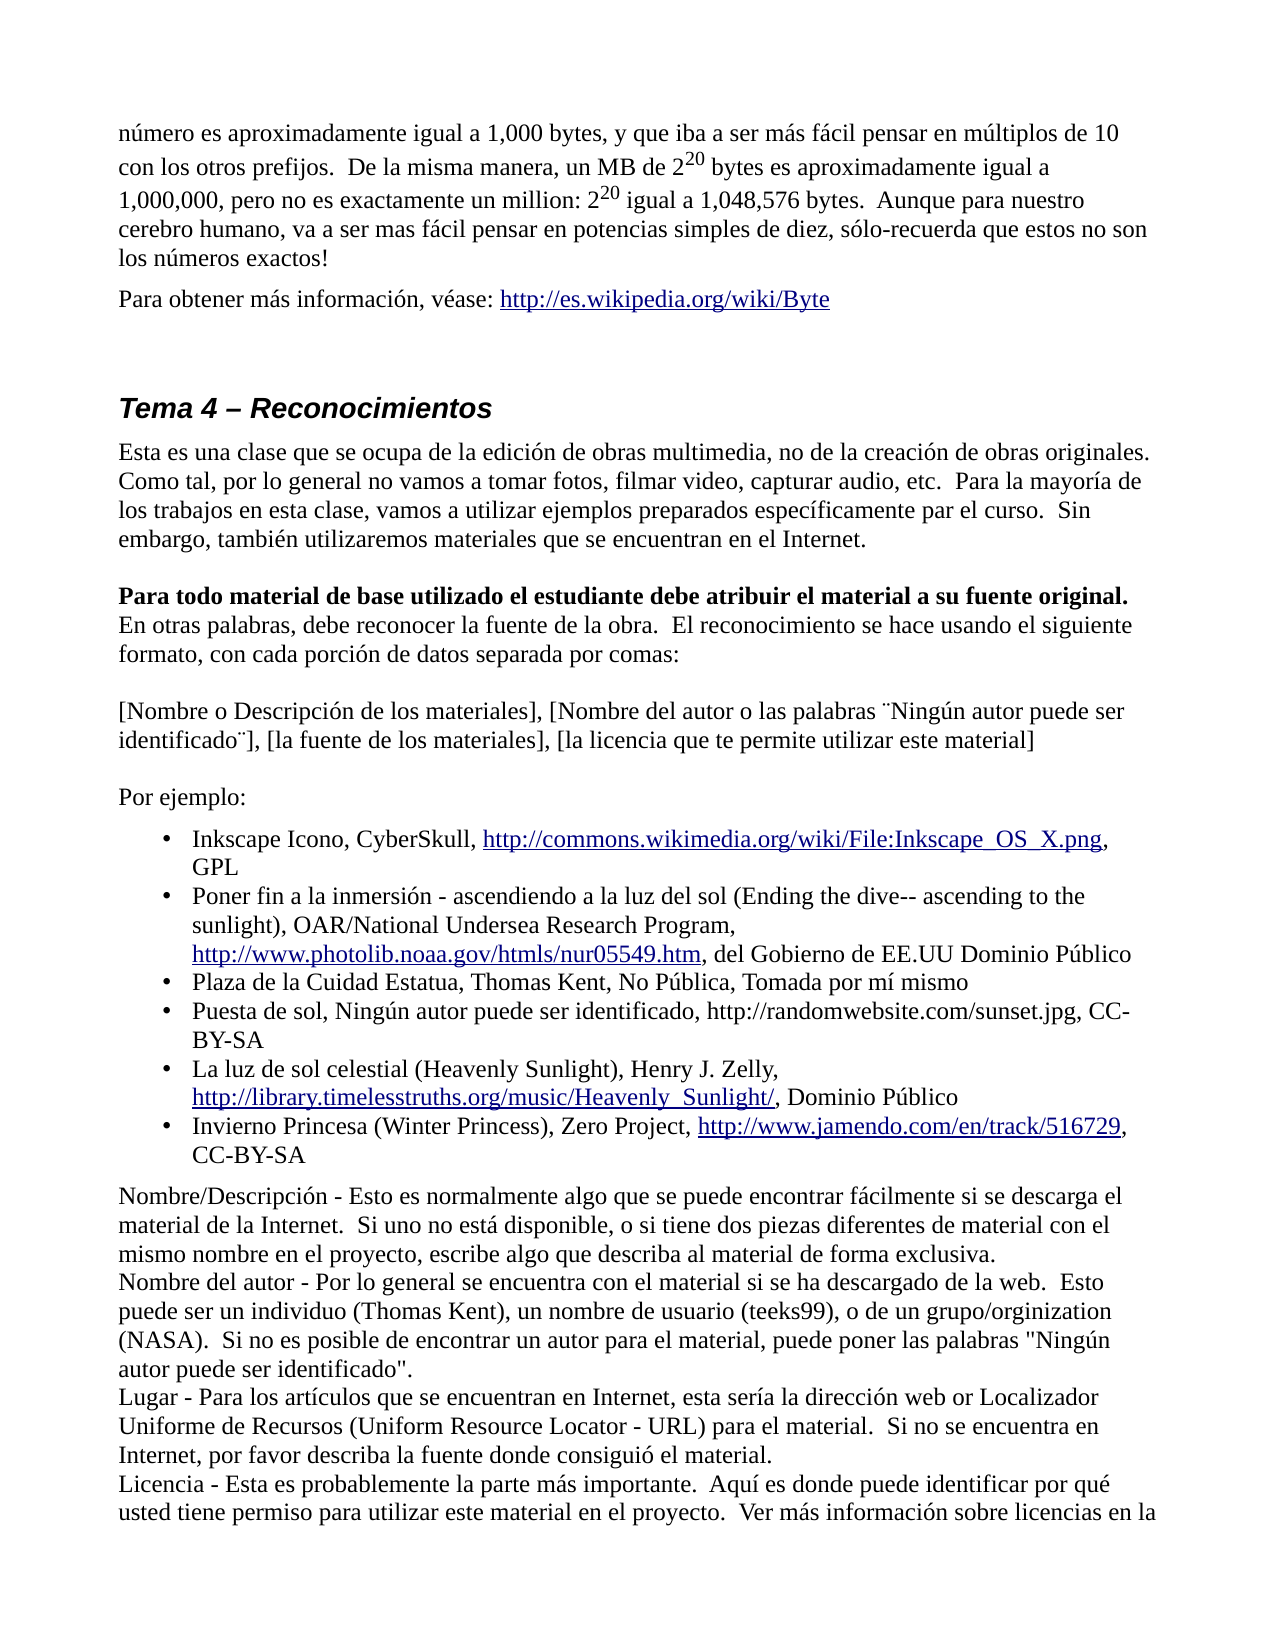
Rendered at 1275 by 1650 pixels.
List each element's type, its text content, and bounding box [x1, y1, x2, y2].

text Nombre/Descripción - Esto es normalmente algo que se puede encontrar fácilmente si se descarga el material de la Internet. Si uno no está disponible, o si tiene dos piezas diferentes de material con el mismo nombre en el proyecto, escribe algo que describa al material de forma exclusiva. Nombre del autor - Por lo general se encuentra con el material si se ha descargado de la web. Esto puede ser un individuo (Thomas Kent), un nombre de usuario (teeks99), o de un grupo/orginization (NASA). Si no es posible de encontrar un autor para el material, puede poner las palabras "Ningún autor puede ser identificado". Lugar - Para los artículos que se encuentran en Internet, esta sería la dirección web or Localizador Uniforme de Recursos (Uniform Resource Locator - URL) para el material. Si no se encuentra en Internet, por favor describa la fuente donde consiguió el material. Licencia - Esta es probablemente la parte más importante. Aquí es donde puede identificar por qué usted tiene permiso para utilizar este material en el proyecto. Ver más información sobre licencias en la [118, 1181, 1157, 1526]
list La luz de sol celestial (Heavenly Sunlight), Henry J. Zelly, http://library.timelesstruths.org/music/Heavenly_Sunlight/, Dominio Público [162, 1054, 1157, 1111]
list Inkscape Icono, CyberSkull, http://commons.wikimedia.org/wiki/File:Inkscape_OS_X.png, GPL [162, 824, 1157, 881]
text Para obtener más información, véase: http://es.wikipedia.org/wiki/Byte [118, 284, 1157, 313]
list Poner fin a la inmersión - ascendiendo a la luz del sol (Ending the dive-- ascending to the sunlight), OAR/National Undersea Research Program, http://www.photolib.noaa.gov/htmls/nur05549.htm, del Gobierno de EE.UU Dominio Público [162, 881, 1157, 967]
subtitle Tema 4 – Reconocimientos [118, 391, 1157, 425]
text número es aproximadamente igual a 1,000 bytes, y que iba a ser más fácil pensar en múltiplos de 10 con los otros prefijos. De la misma manera, un MB de 220 bytes es aproximadamente igual a 1,000,000, pero no es exactamente un million: 220 igual a 1,048,576 bytes. Aunque para nuestro cerebro humano, va a ser mas fácil pensar en potencias simples de diez, sólo-recuerda que estos no son los números exactos! [118, 118, 1157, 271]
list Plaza de la Cuidad Estatua, Thomas Kent, No Pública, Tomada por mí mismo [162, 967, 1157, 996]
list Invierno Princesa (Winter Princess), Zero Project, http://www.jamendo.com/en/track/516729, CC-BY-SA [162, 1111, 1157, 1169]
text Esta es una clase que se ocupa de la edición de obras multimedia, no de la creación de obras originales. Como tal, por lo general no vamos a tomar fotos, filmar video, capturar audio, etc. Para la mayoría de los trabajos en esta clase, vamos a utilizar ejemplos preparados específicamente par el curso. Sin embargo, también utilizaremos materiales que se encuentran en el Internet. Para todo material de base utilizado el estudiante debe atribuir el material a su fuente original. En otras palabras, debe reconocer la fuente de la obra. El reconocimiento se hace usando el siguiente formato, con cada porción de datos separada por comas: [Nombre o Descripción de los materiales], [Nombre del autor o las palabras ¨Ningún autor puede ser identificado¨], [la fuente de los materiales], [la licencia que te permite utilizar este material] Por ejemplo: [118, 437, 1157, 811]
list Puesta de sol, Ningún autor puede ser identificado, http://randomwebsite.com/sunset.jpg, CC-BY-SA [162, 996, 1157, 1054]
